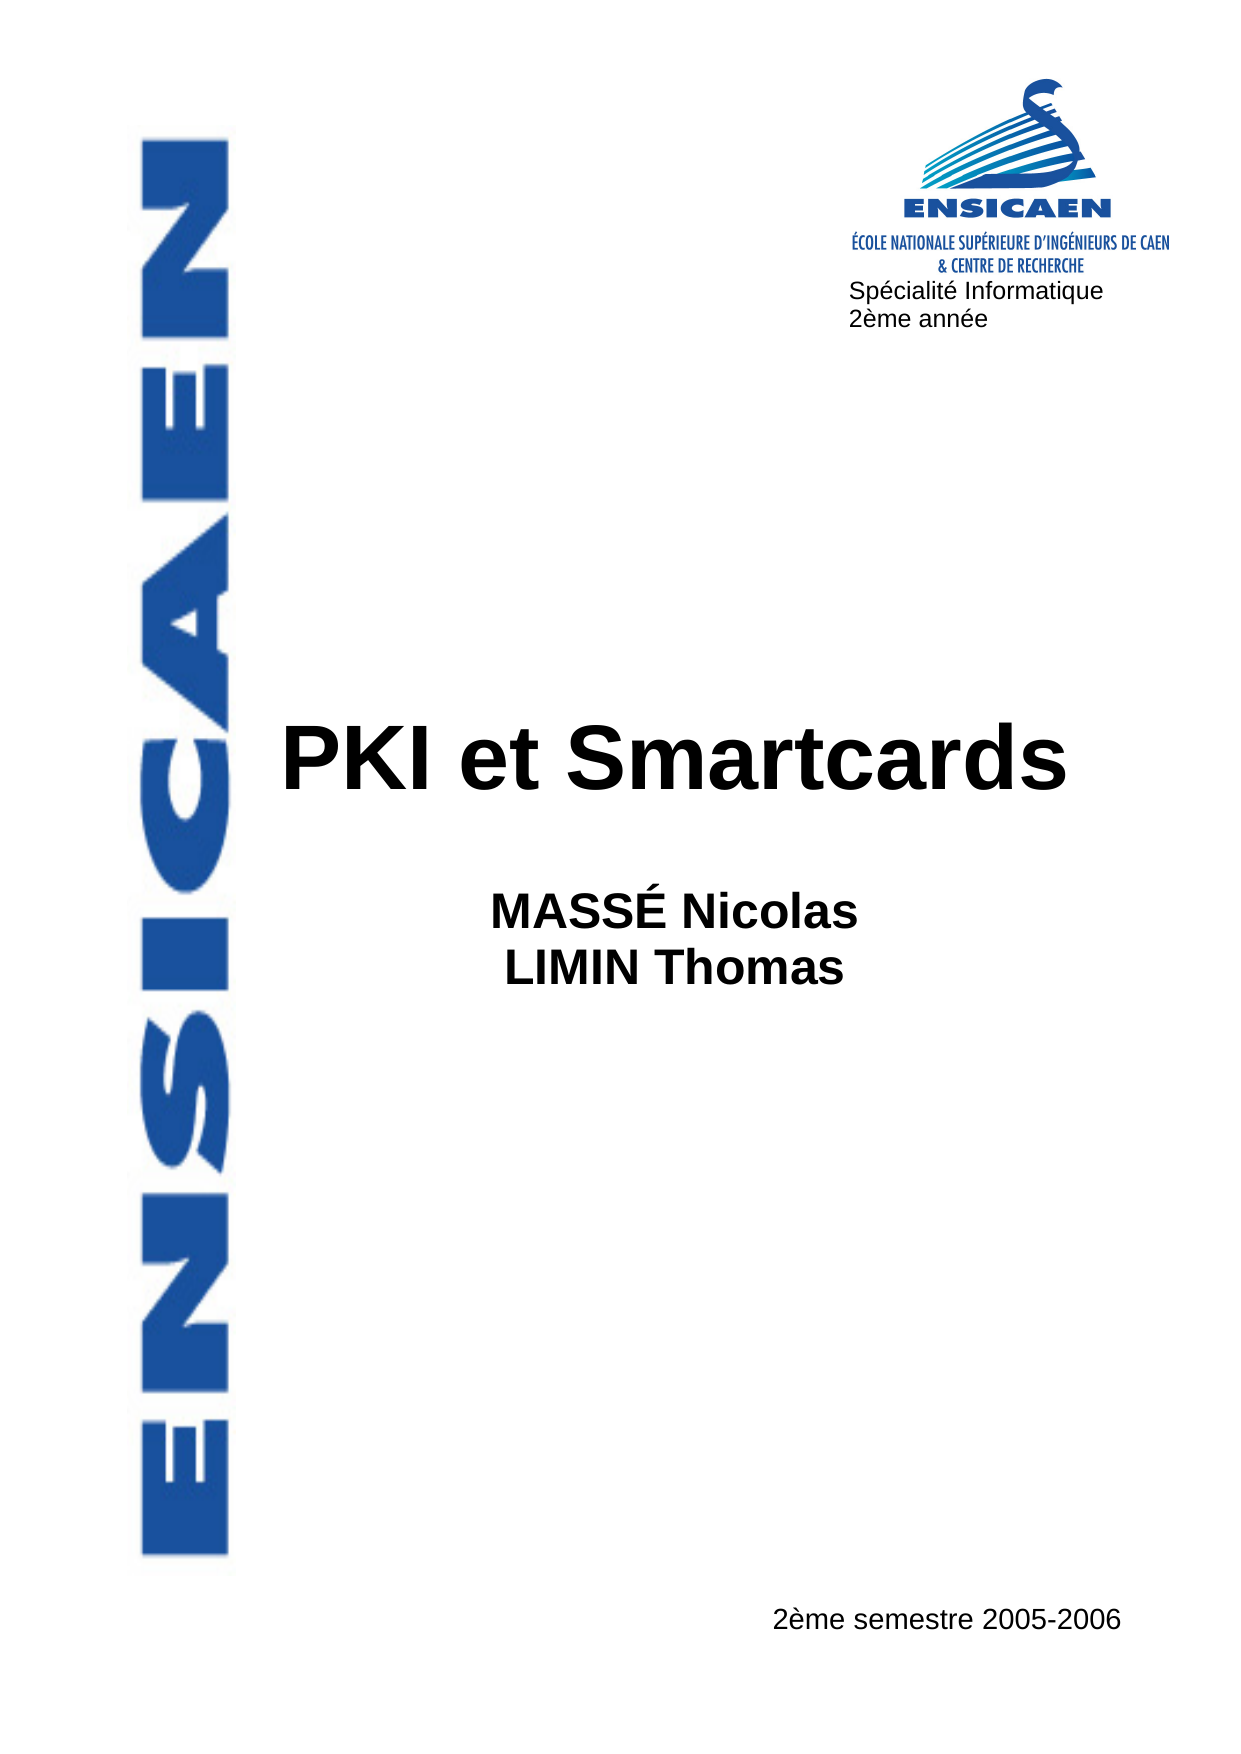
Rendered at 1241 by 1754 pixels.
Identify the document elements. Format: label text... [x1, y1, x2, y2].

picture [127, 125, 236, 1576]
text 2ème année [849, 304, 1173, 332]
picture [848, 74, 1173, 277]
text MASSÉ Nicolas [237, 884, 1122, 939]
text LIMIN Thomas [237, 939, 1122, 995]
text Spécialité Informatique [849, 277, 1173, 304]
text PKI et Smartcards [237, 706, 1122, 809]
